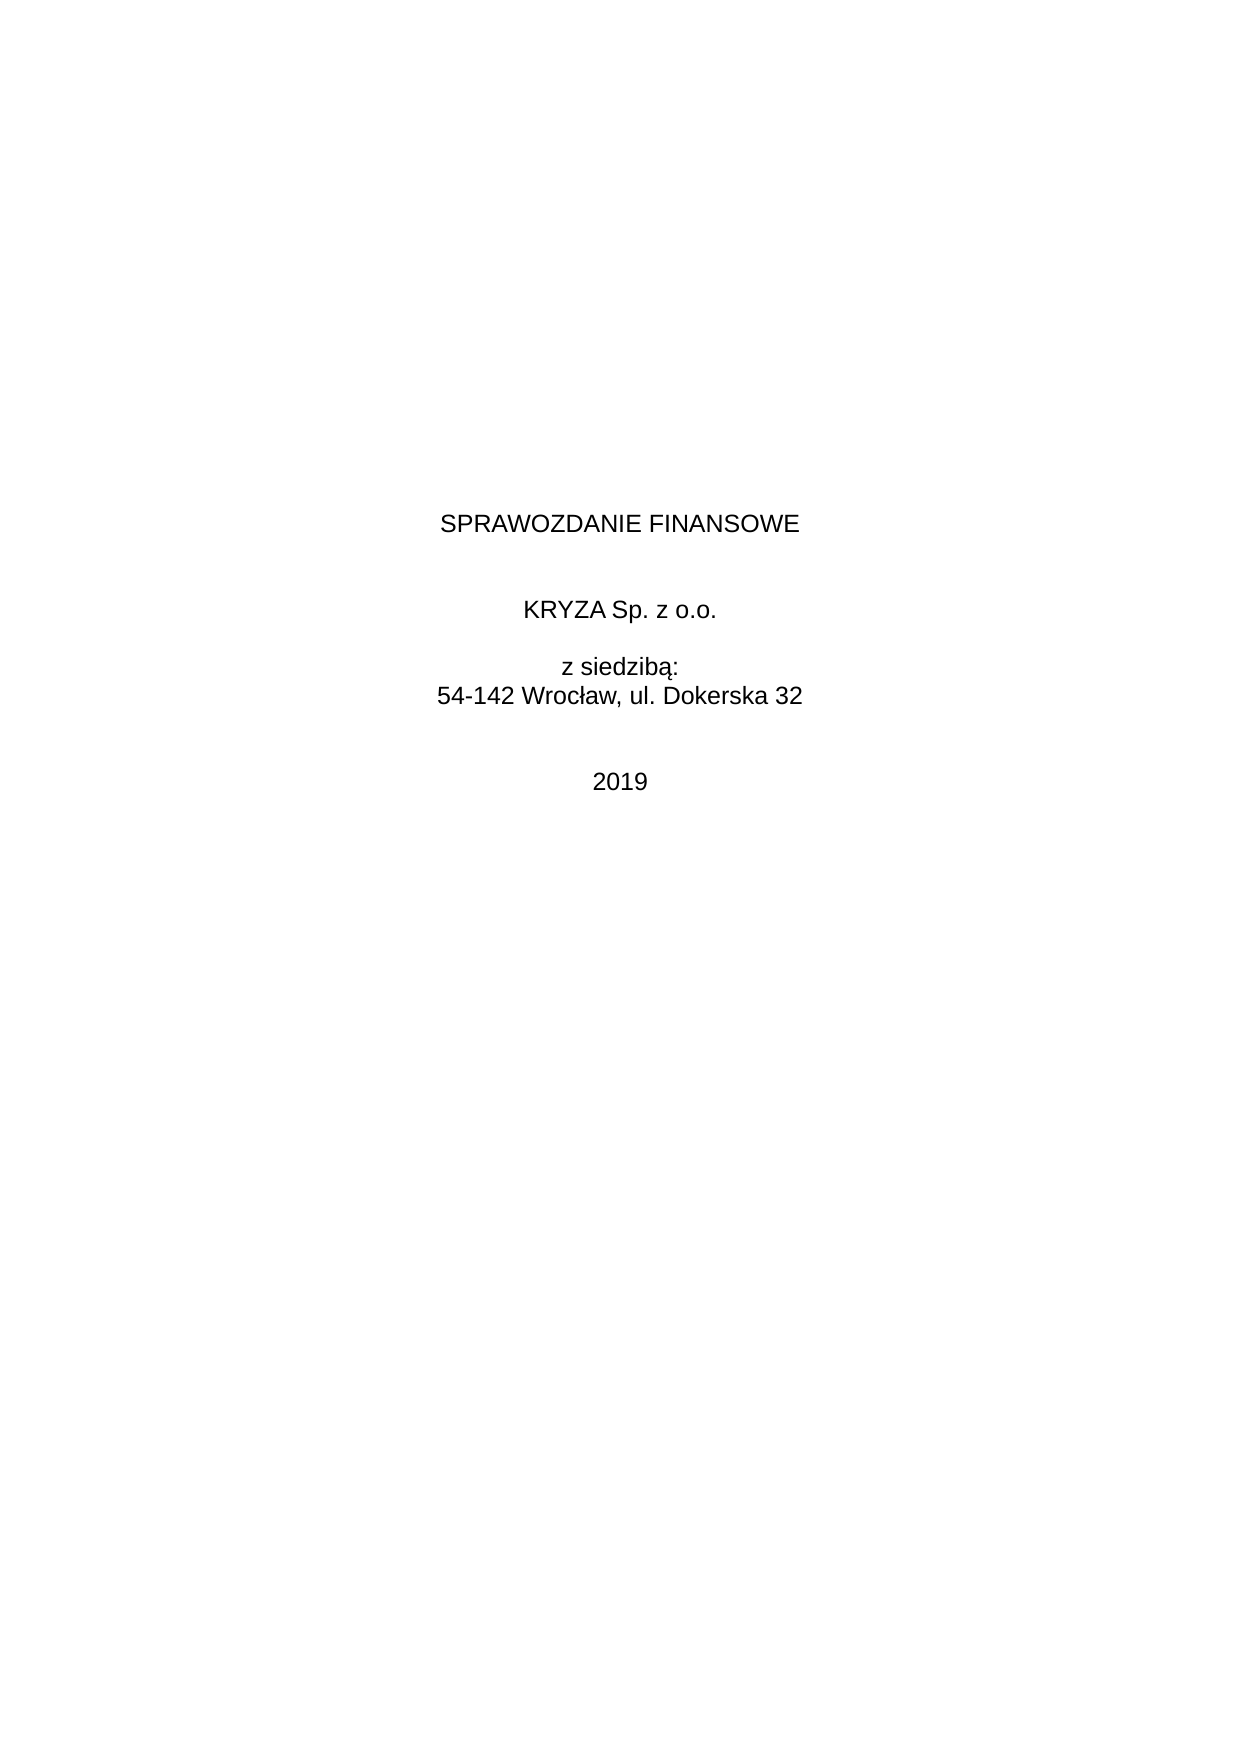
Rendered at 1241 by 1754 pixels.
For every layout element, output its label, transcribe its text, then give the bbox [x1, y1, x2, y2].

text 2019 [118, 767, 1122, 796]
text z siedzibą: [118, 652, 1122, 681]
text KRYZA Sp. z o.o. [118, 595, 1122, 624]
text 54-142 Wrocław, ul. Dokerska 32 [118, 681, 1122, 710]
text SPRAWOZDANIE FINANSOWE [118, 509, 1122, 537]
